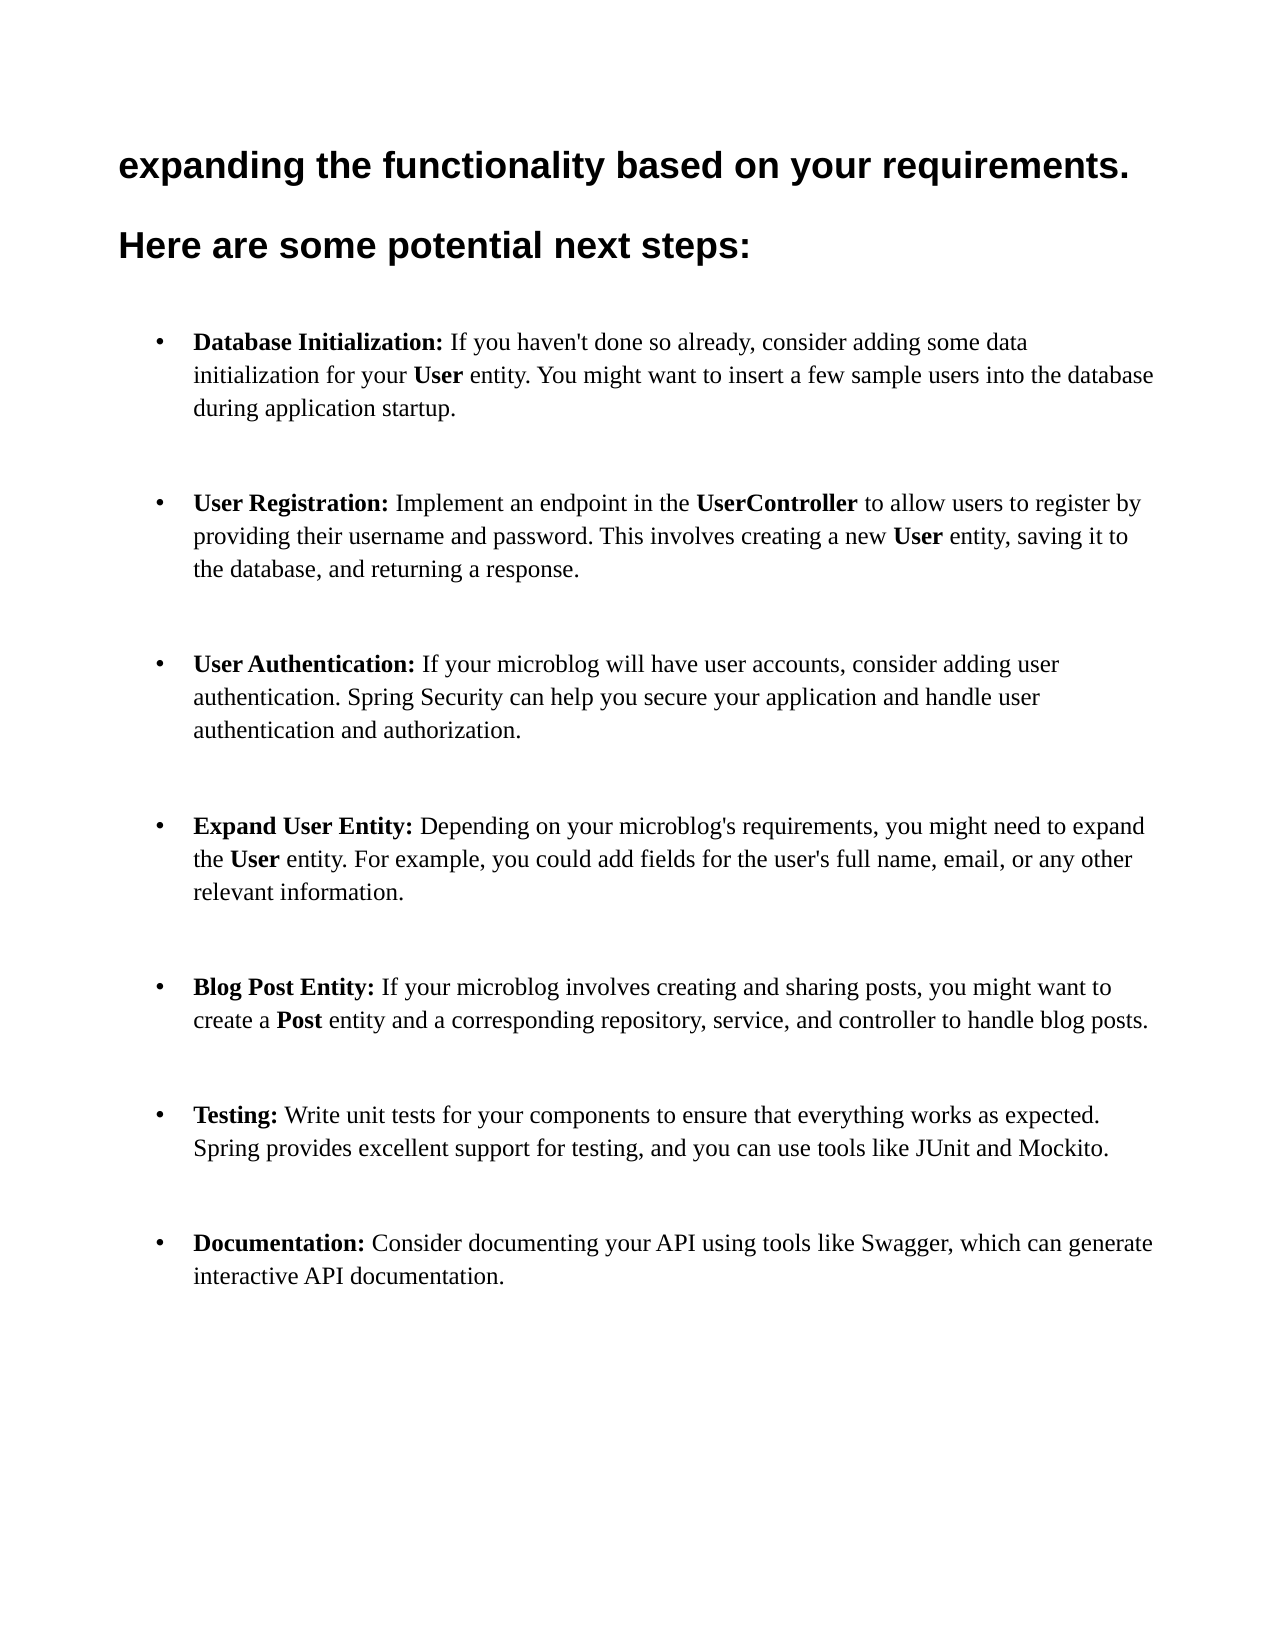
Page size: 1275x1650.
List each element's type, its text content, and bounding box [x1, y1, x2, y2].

subtitle expanding the functionality based on your requirements. [118, 143, 1157, 186]
list Database Initialization: If you haven't done so already, consider adding some data initialization for your User entity. You might want to insert a few sample users into the database during application startup. [156, 327, 1157, 422]
list User Authentication: If your microblog will have user accounts, consider adding user authentication. Spring Security can help you secure your application and handle user authentication and authorization. [156, 649, 1157, 744]
list User Registration: Implement an endpoint in the UserController to allow users to register by providing their username and password. This involves creating a new User entity, saving it to the database, and returning a response. [156, 488, 1157, 583]
list Expand User Entity: Depending on your microblog's requirements, you might need to expand the User entity. For example, you could add fields for the user's full name, email, or any other relevant information. [156, 811, 1157, 906]
list Blog Post Entity: If your microblog involves creating and sharing posts, you might want to create a Post entity and a corresponding repository, service, and controller to handle blog posts. [156, 972, 1157, 1034]
subtitle Here are some potential next steps: [118, 224, 1157, 267]
list Testing: Write unit tests for your components to ensure that everything works as expected. Spring provides excellent support for testing, and you can use tools like JUnit and Mockito. [156, 1100, 1157, 1162]
list Documentation: Consider documenting your API using tools like Swagger, which can generate interactive API documentation. [156, 1228, 1157, 1290]
